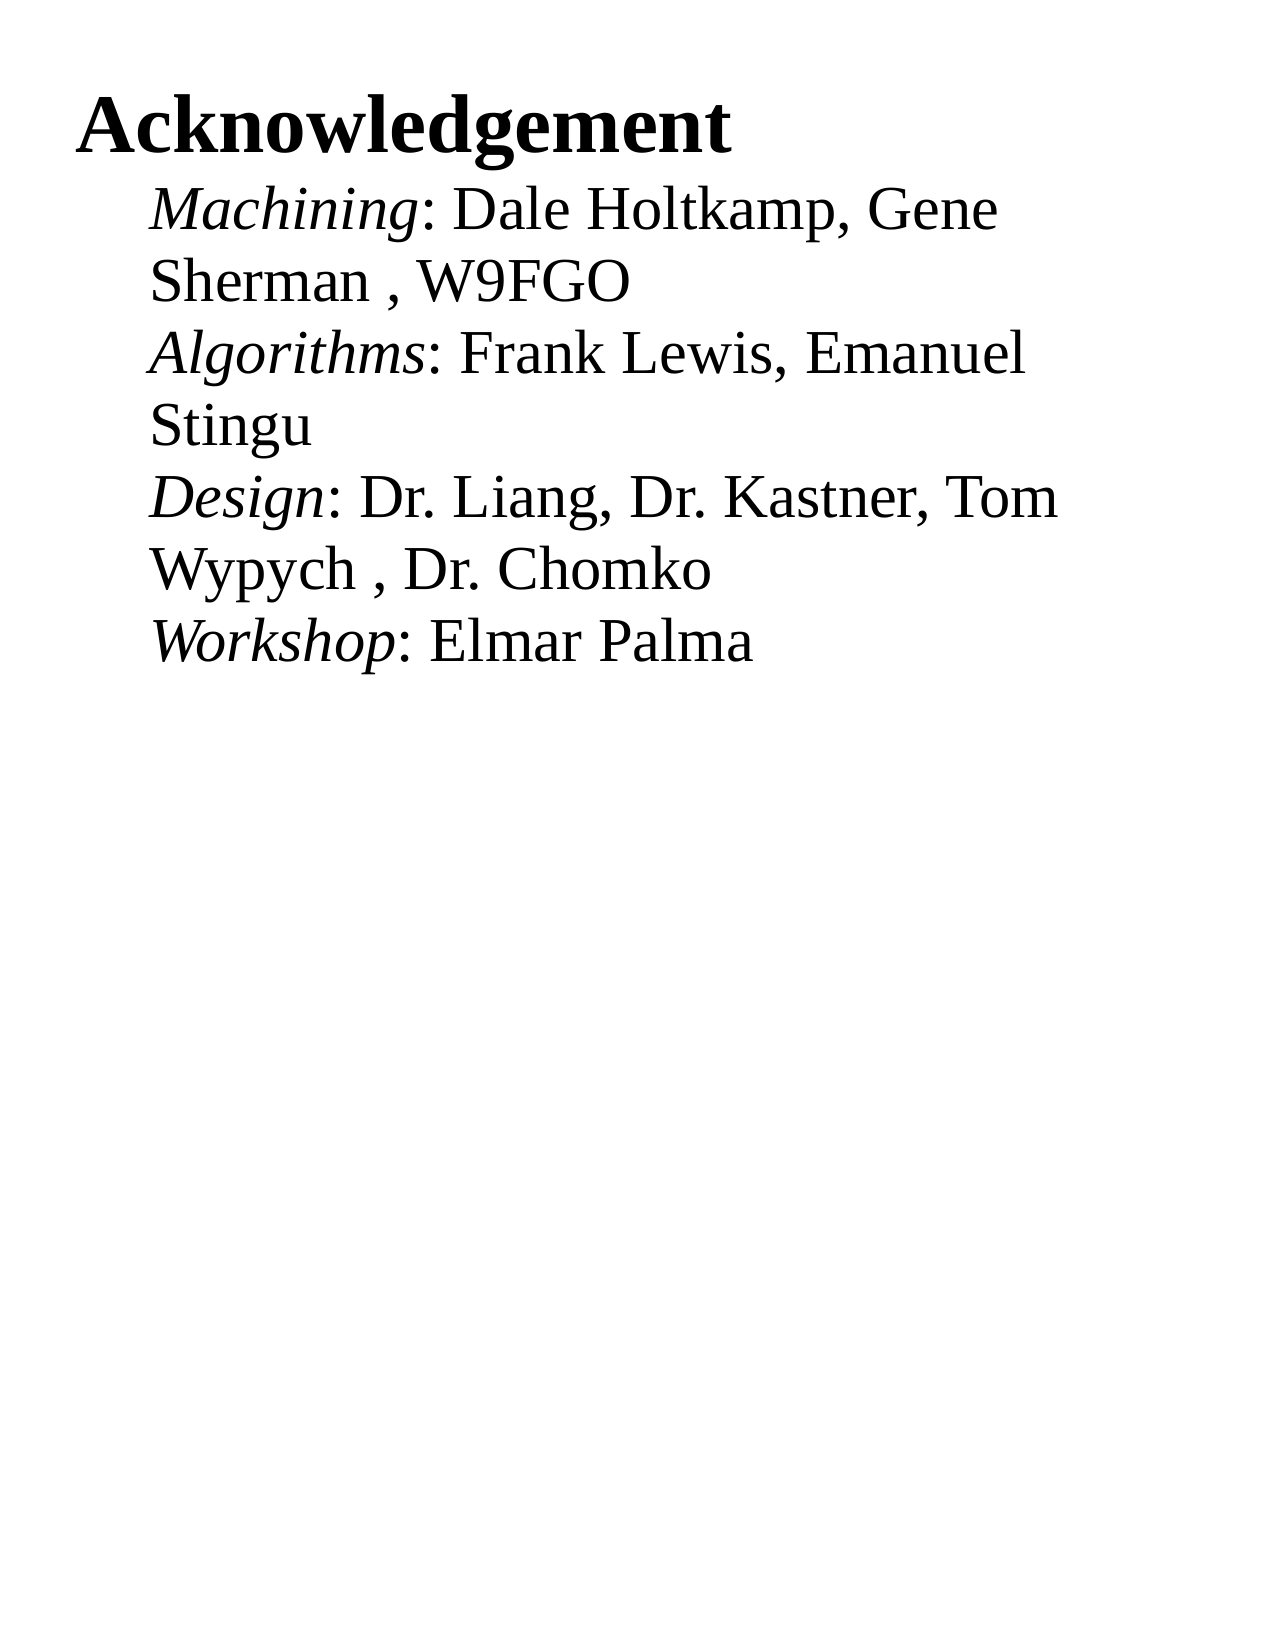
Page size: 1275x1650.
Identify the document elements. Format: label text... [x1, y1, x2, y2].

text Machining: Dale Holtkamp, Gene Sherman , W9FGO [149, 171, 1200, 315]
text Design: Dr. Liang, Dr. Kastner, Tom Wypych , Dr. Chomko [149, 459, 1200, 603]
text Workshop: Elmar Palma [149, 603, 1200, 675]
text Algorithms: Frank Lewis, Emanuel Stingu [149, 315, 1200, 459]
text Acknowledgement [75, 75, 1200, 171]
